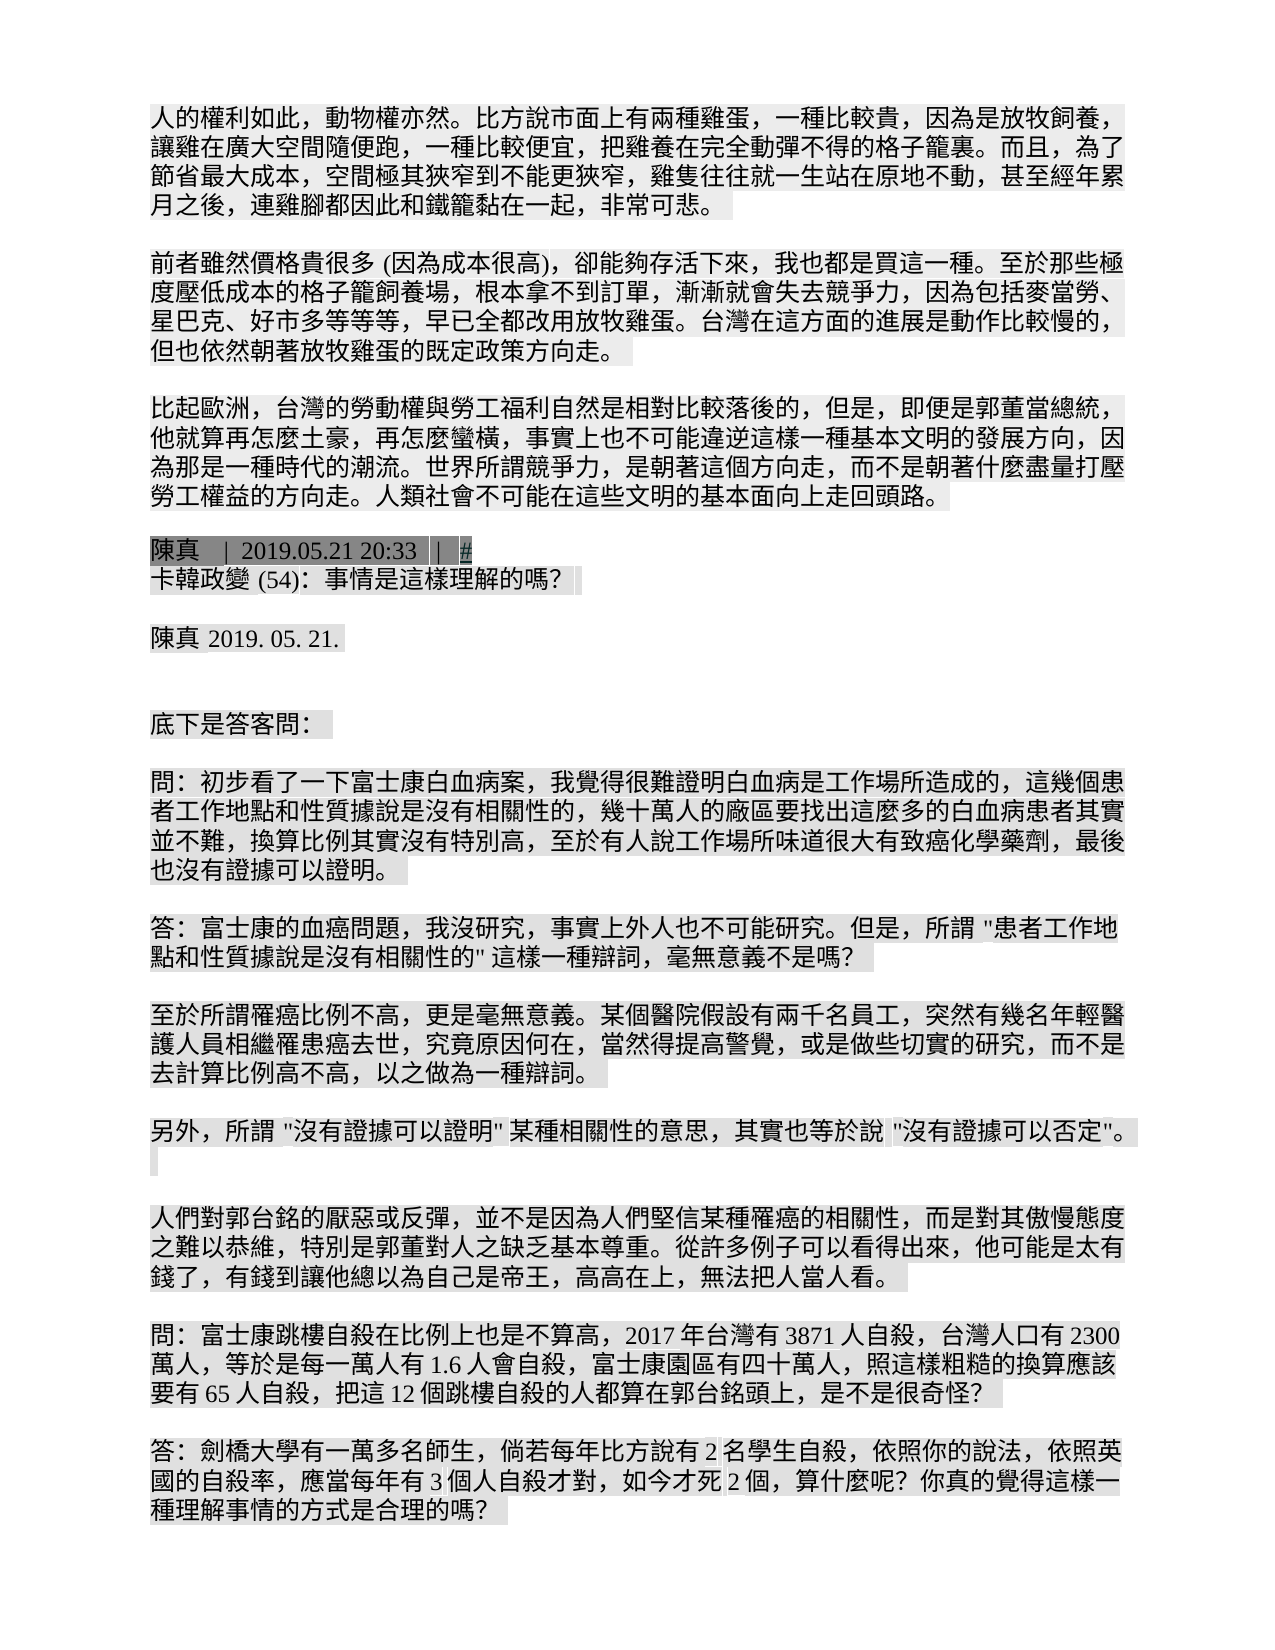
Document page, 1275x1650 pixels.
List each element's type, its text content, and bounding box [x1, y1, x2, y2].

text 卡韓政變 (54)：事情是這樣理解的嗎？ 陳真 2019. 05. 21. 底下是答客問： 問：初步看了一下富士康白血病案，我覺得很難證明白血病是工作場所造成的，這幾個患者工作地點和性質據說是沒有相關性的，幾十萬人的廠區要找出這麼多的白血病患者其實並不難，換算比例其實沒有特別高，至於有人說工作場所味道很大有致癌化學藥劑，最後也沒有證據可以證明。 答：富士康的血癌問題，我沒研究，事實上外人也不可能研究。但是，所謂 "患者工作地點和性質據說是沒有相關性的" 這樣一種辯詞，毫無意義不是嗎？ 至於所謂罹癌比例不高，更是毫無意義。某個醫院假設有兩千名員工，突然有幾名年輕醫護人員相繼罹患癌去世，究竟原因何在，當然得提高警覺，或是做些切實的研究，而不是去計算比例高不高，以之做為一種辯詞。 另外，所謂 "沒有證據可以證明" 某種相關性的意思，其實也等於說 "沒有證據可以否定"。 人們對郭台銘的厭惡或反彈，並不是因為人們堅信某種罹癌的相關性，而是對其傲慢態度之難以恭維，特別是郭董對人之缺乏基本尊重。從許多例子可以看得出來，他可能是太有錢了，有錢到讓他總以為自己是帝王，高高在上，無法把人當人看。 問：富士康跳樓自殺在比例上也是不算高，2017年台灣有3871人自殺，台灣人口有2300萬人，等於是每一萬人有1.6人會自殺，富士康園區有四十萬人，照這樣粗糙的換算應該要有65人自殺，把這12個跳樓自殺的人都算在郭台銘頭上，是不是很奇怪？ 答：劍橋大學有一萬多名師生，倘若每年比方說有2名學生自殺，依照你的說法，依照英國的自殺率，應當每年有3個人自殺才對，如今才死2個，算什麼呢？你真的覺得這樣一種理解事情的方式是合理的嗎？ 我在劍橋待了十年，十年來，理當自殺死掉30多名師生才對，但事實上卻似乎一個也沒有。也就是說，應該沒有人會用這樣的方式去理解或辯解一個機構的自殺問題。 問：大家都希望工作福利能越來越好，工作壓力能越來越小，所謂的勞動權或福利都不過是成本的一環，成本是商品競爭力的一部分，無視成本只要求權力福利等於喪失競爭力，等於失去工作機會，在想著老闆應該要吐利潤出來前，是不是應該比較一下英國老闆的利潤和郭台銘的利潤誰更有吐出來的空間？工作福利不好跟沒有工作何者更為悲慘？ 答：你的說法，真是讓我啞口無言了。你的意思是：郭台銘萬一當總統，我們就只能在 "血汗工廠" 及 "失業" 兩種悲慘處境之間二選一嗎？郭董的競爭力就是以犧牲勞工權利做為代價嗎？ [150, 566, 1125, 1554]
text 卡韓政變 (55)： 基本文明的發展方向 陳真 2019. 05. 22. 時間零碎，同樣問題再接著回答。 問：大家都希望工作福利能越來越好，工作壓力能越來越小，所謂的勞動權或福利都不過是成本的一環，成本是商品競爭力的一部分，無視成本只要求權力福利等於喪失競爭力，等於失去工作機會，在想著老闆應該要吐利潤出來前，是不是應該比較一下英國老闆的利潤和郭台銘的利潤誰更有吐出來的空間？工作福利不好跟沒有工作何者更為悲慘？ 答：依你的意思是：重視勞工權益將會導致成本增加，於是就喪失競爭力，接著公司或工廠就會倒閉，然後大家就失業了，所以我們不應該要求勞工權益。我相信就連郭董那個說 "只要合法，血汗工廠有什麼不好？" 的大土豪恐怕也不會同意你的看法，因為太遠離基本事實了。 勞工權當然不是成本的一部份，更不是一種商品。那實在是很詭異的想法，前所未聞，不但概念錯誤，同時也不合經驗事實。"權利" (rights) 這東西既然都已經是一種權利地位了，那它又怎麼是一種商品或成本概念呢？權利是人與人之間一切活動、一切買賣、一切互動等等等之所以能夠成立的一個前提要件。 重視勞工權當然也不會喪失競爭力或倒閉，事實剛好相反，忽視員工權利者，反倒比較容易被市場淘汰。比方說，在英國，超商、百貨乃至銀行等等機構，其倫理規章 (ethical code)，亦即員工福利與權利之規範等等，倘若引起社會大眾不滿，甚至可以影響高達三成以上的營業額。對待員工不好的公司，經常會遭到消費者的抵制，一旦抵制，或是遭到公部門裁罰或甚至被控告，公司的損失與處罰，甚至是難以承受的。因此，絕大多數大公司都不敢亂來，戰戰兢兢。很多跨國企業努力改善員工福利，並不是因為良心發現，而是因為它若不改善將危及其自身生存。 人的權利如此，動物權亦然。比方說市面上有兩種雞蛋，一種比較貴，因為是放牧飼養，讓雞在廣大空間隨便跑，一種比較便宜，把雞養在完全動彈不得的格子籠裏。而且，為了節省最大成本，空間極其狹窄到不能更狹窄，雞隻往往就一生站在原地不動，甚至經年累月之後，連雞腳都因此和鐵籠黏在一起，非常可悲。 前者雖然價格貴很多 (因為成本很高)，卻能夠存活下來，我也都是買這一種。至於那些極度壓低成本的格子籠飼養場，根本拿不到訂單，漸漸就會失去競爭力，因為包括麥當勞、星巴克、好市多等等等，早已全都改用放牧雞蛋。台灣在這方面的進展是動作比較慢的，但也依然朝著放牧雞蛋的既定政策方向走。 比起歐洲，台灣的勞動權與勞工福利自然是相對比較落後的，但是，即便是郭董當總統，他就算再怎麼土豪，再怎麼蠻橫，事實上也不可能違逆這樣一種基本文明的發展方向，因為那是一種時代的潮流。世界所謂競爭力，是朝著這個方向走，而不是朝著什麼盡量打壓勞工權益的方向走。人類社會不可能在這些文明的基本面向上走回頭路。 [150, 75, 1125, 511]
text 陳真 | 2019.05.21 20:33 | # [150, 536, 1125, 566]
